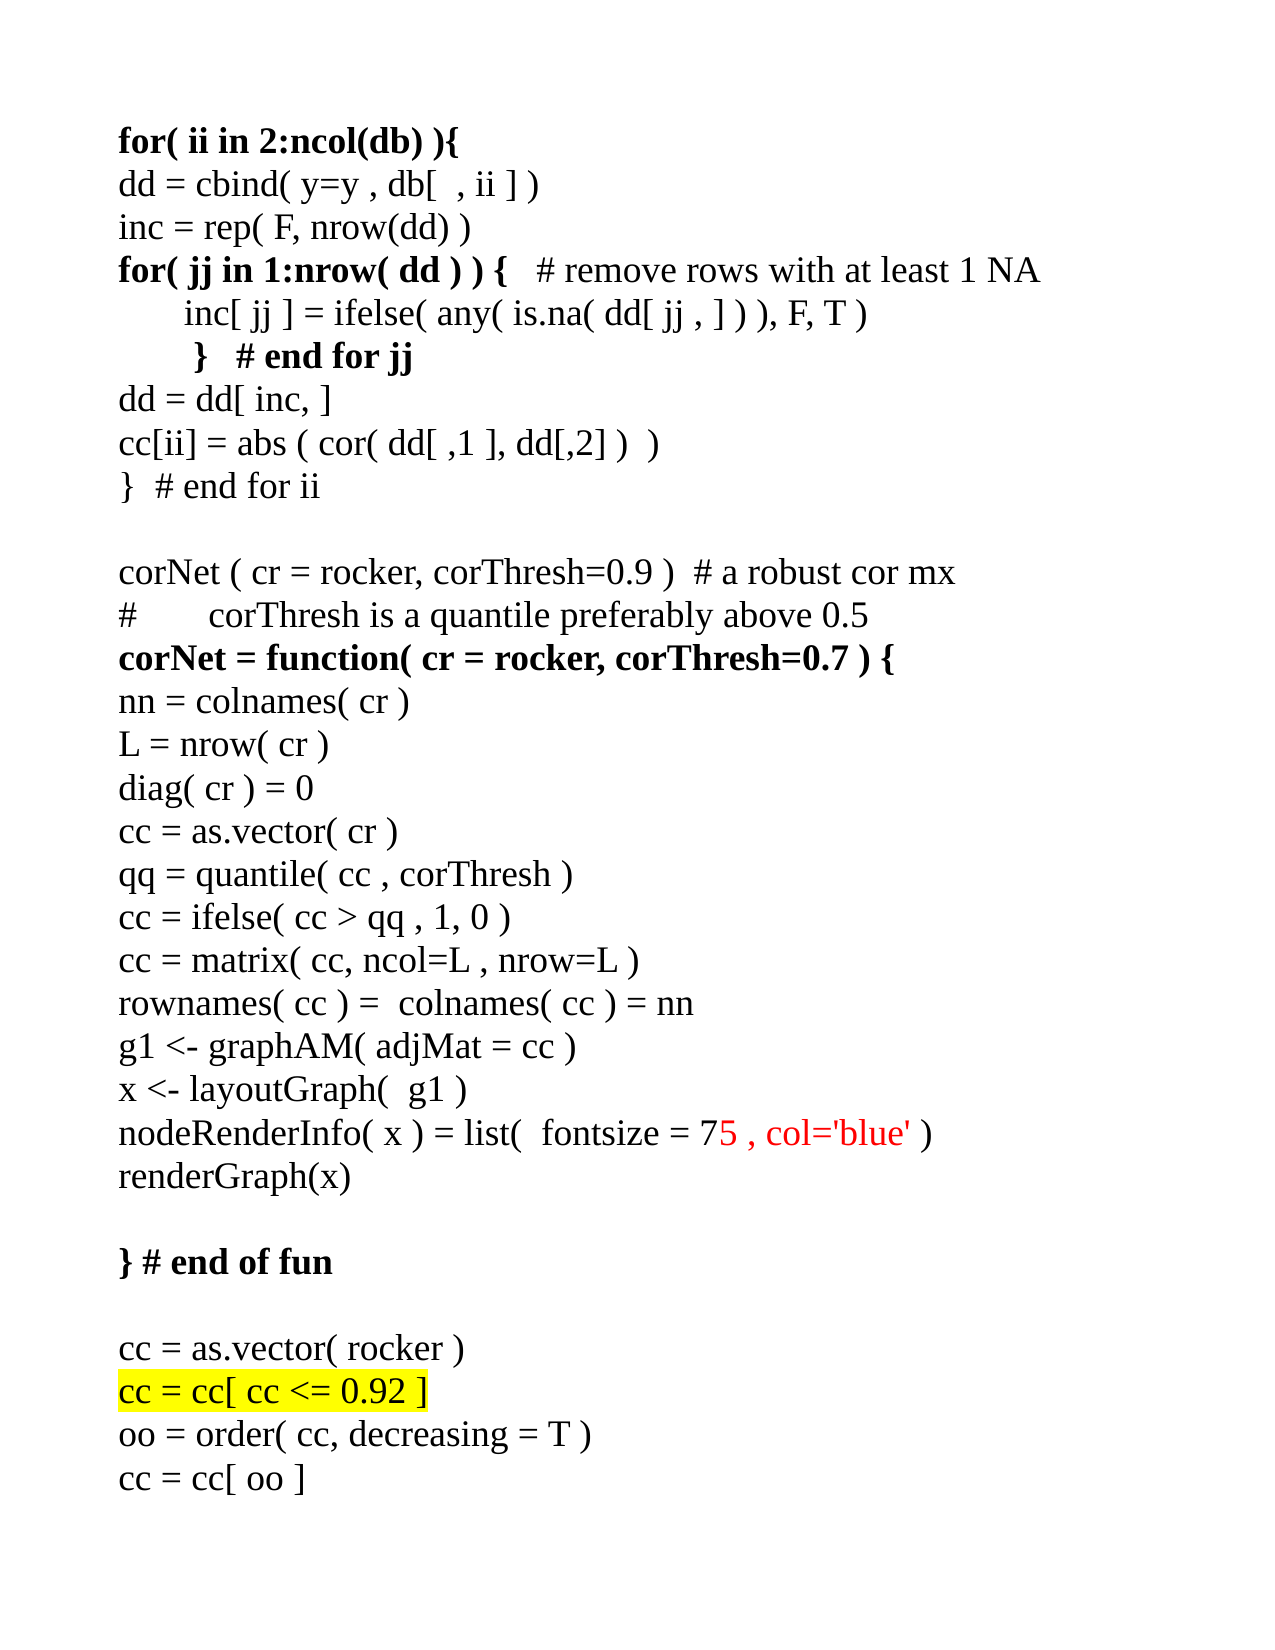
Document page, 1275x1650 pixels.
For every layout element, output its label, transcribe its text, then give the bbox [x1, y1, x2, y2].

text qq = quantile( cc , corThresh ) [118, 851, 1157, 894]
text # corThresh is a quantile preferably above 0.5 [118, 592, 1157, 636]
text dd = dd[ inc, ] [118, 377, 1157, 420]
text corNet = function( cr = rocker, corThresh=0.7 ) { [118, 636, 1157, 679]
text nn = colnames( cr ) [118, 679, 1157, 722]
text cc = cc[ cc <= 0.92 ] [118, 1369, 1157, 1412]
text L = nrow( cr ) [118, 722, 1157, 765]
text } # end for jj [118, 334, 1157, 377]
text for( ii in 2:ncol(db) ){ [118, 118, 1157, 161]
text cc[ii] = abs ( cor( dd[ ,1 ], dd[,2] ) ) [118, 420, 1157, 463]
text for( jj in 1:nrow( dd ) ) { # remove rows with at least 1 NA [118, 247, 1157, 291]
text } # end for ii [118, 463, 1157, 506]
text diag( cr ) = 0 [118, 765, 1157, 808]
text nodeRenderInfo( x ) = list( fontsize = 75 , col='blue' ) [118, 1110, 1157, 1153]
text cc = matrix( cc, ncol=L , nrow=L ) [118, 937, 1157, 981]
text inc[ jj ] = ifelse( any( is.na( dd[ jj , ] ) ), F, T ) [118, 291, 1157, 334]
text cc = as.vector( cr ) [118, 808, 1157, 851]
text cc = ifelse( cc > qq , 1, 0 ) [118, 894, 1157, 937]
text } # end of fun [118, 1239, 1157, 1282]
text rownames( cc ) = colnames( cc ) = nn [118, 981, 1157, 1024]
text x <- layoutGraph( g1 ) [118, 1067, 1157, 1110]
text cc = as.vector( rocker ) [118, 1326, 1157, 1369]
text dd = cbind( y=y , db[ , ii ] ) [118, 161, 1157, 204]
text renderGraph(x) [118, 1153, 1157, 1196]
text oo = order( cc, decreasing = T ) [118, 1412, 1157, 1455]
text g1 <- graphAM( adjMat = cc ) [118, 1024, 1157, 1067]
text corNet ( cr = rocker, corThresh=0.9 ) # a robust cor mx [118, 549, 1157, 592]
text inc = rep( F, nrow(dd) ) [118, 204, 1157, 247]
text cc = cc[ oo ] [118, 1455, 1157, 1498]
